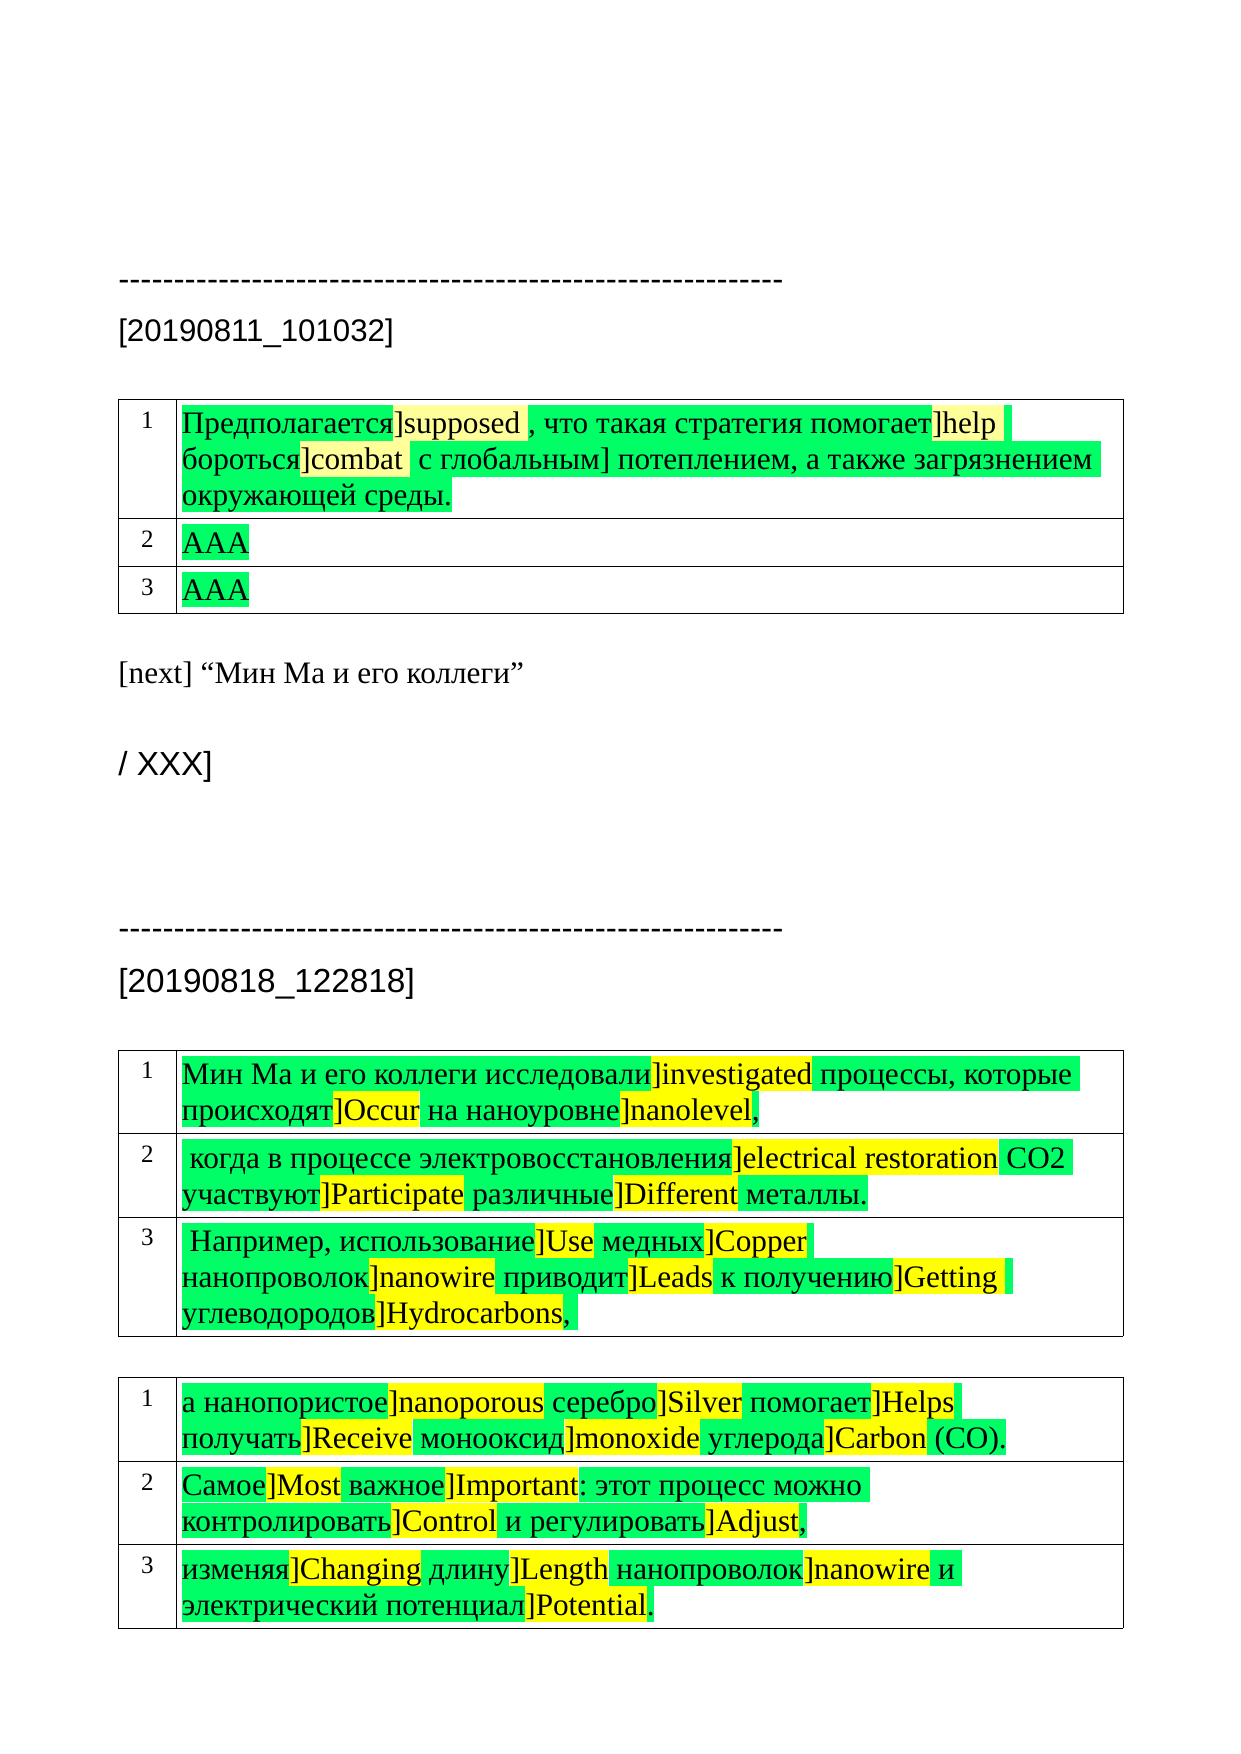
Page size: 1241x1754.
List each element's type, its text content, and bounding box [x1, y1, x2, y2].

table_cell Например, использование]Use медных]Copper нанопроволок]nanowire приводит]Leads к получению]Getting углеводородов]Hydrocarbons, [177, 1218, 1123, 1336]
text [next] “Мин Ма и его коллеги” [118, 654, 1122, 691]
text / XXX] [118, 744, 1122, 783]
table_header Мин Ма и его коллеги исследовали]investigated процессы, которые происходят]Occur на наноуровне]nanolevel, [177, 1051, 1123, 1133]
table_header Предполагается]supposed , что такая стратегия помогает]help бороться]combat с глобальным] потеплением, а также загрязнением окружающей среды. [177, 400, 1123, 518]
table_header 1 [119, 1378, 176, 1461]
table_cell 2 [119, 1462, 176, 1544]
table_cell изменяя]Changing длину]Length нанопроволок]nanowire и электрический потенциал]Potential. [177, 1545, 1123, 1628]
text [20190811_101032] [118, 312, 1122, 388]
table_header 1 [119, 400, 176, 518]
table_cell когда в процессе электровосстановления]electrical restoration CO2 участвуют]Participate различные]Different металлы. [177, 1134, 1123, 1217]
table_cell 3 [119, 1218, 176, 1336]
table_cell 3 [119, 567, 176, 613]
table_cell 2 [119, 519, 176, 566]
text ------------------------------------------------------------ [118, 259, 1122, 298]
table_cell 3 [119, 1545, 176, 1628]
table_cell AAA [177, 567, 1123, 613]
table_header а нанопористое]nanoporous серебро]Silver помогает]Helps получать]Receive монооксид]monoxide углерода]Carbon (CO). [177, 1378, 1123, 1461]
table_cell Самое]Most важное]Important: этот процесс можно контролировать]Control и регулировать]Adjust, [177, 1462, 1123, 1544]
table_header 1 [119, 1051, 176, 1133]
table_cell AAA [177, 519, 1123, 566]
text ------------------------------------------------------------ [118, 908, 1122, 946]
table_cell 2 [119, 1134, 176, 1217]
text [20190818_122818] [118, 961, 1122, 1039]
